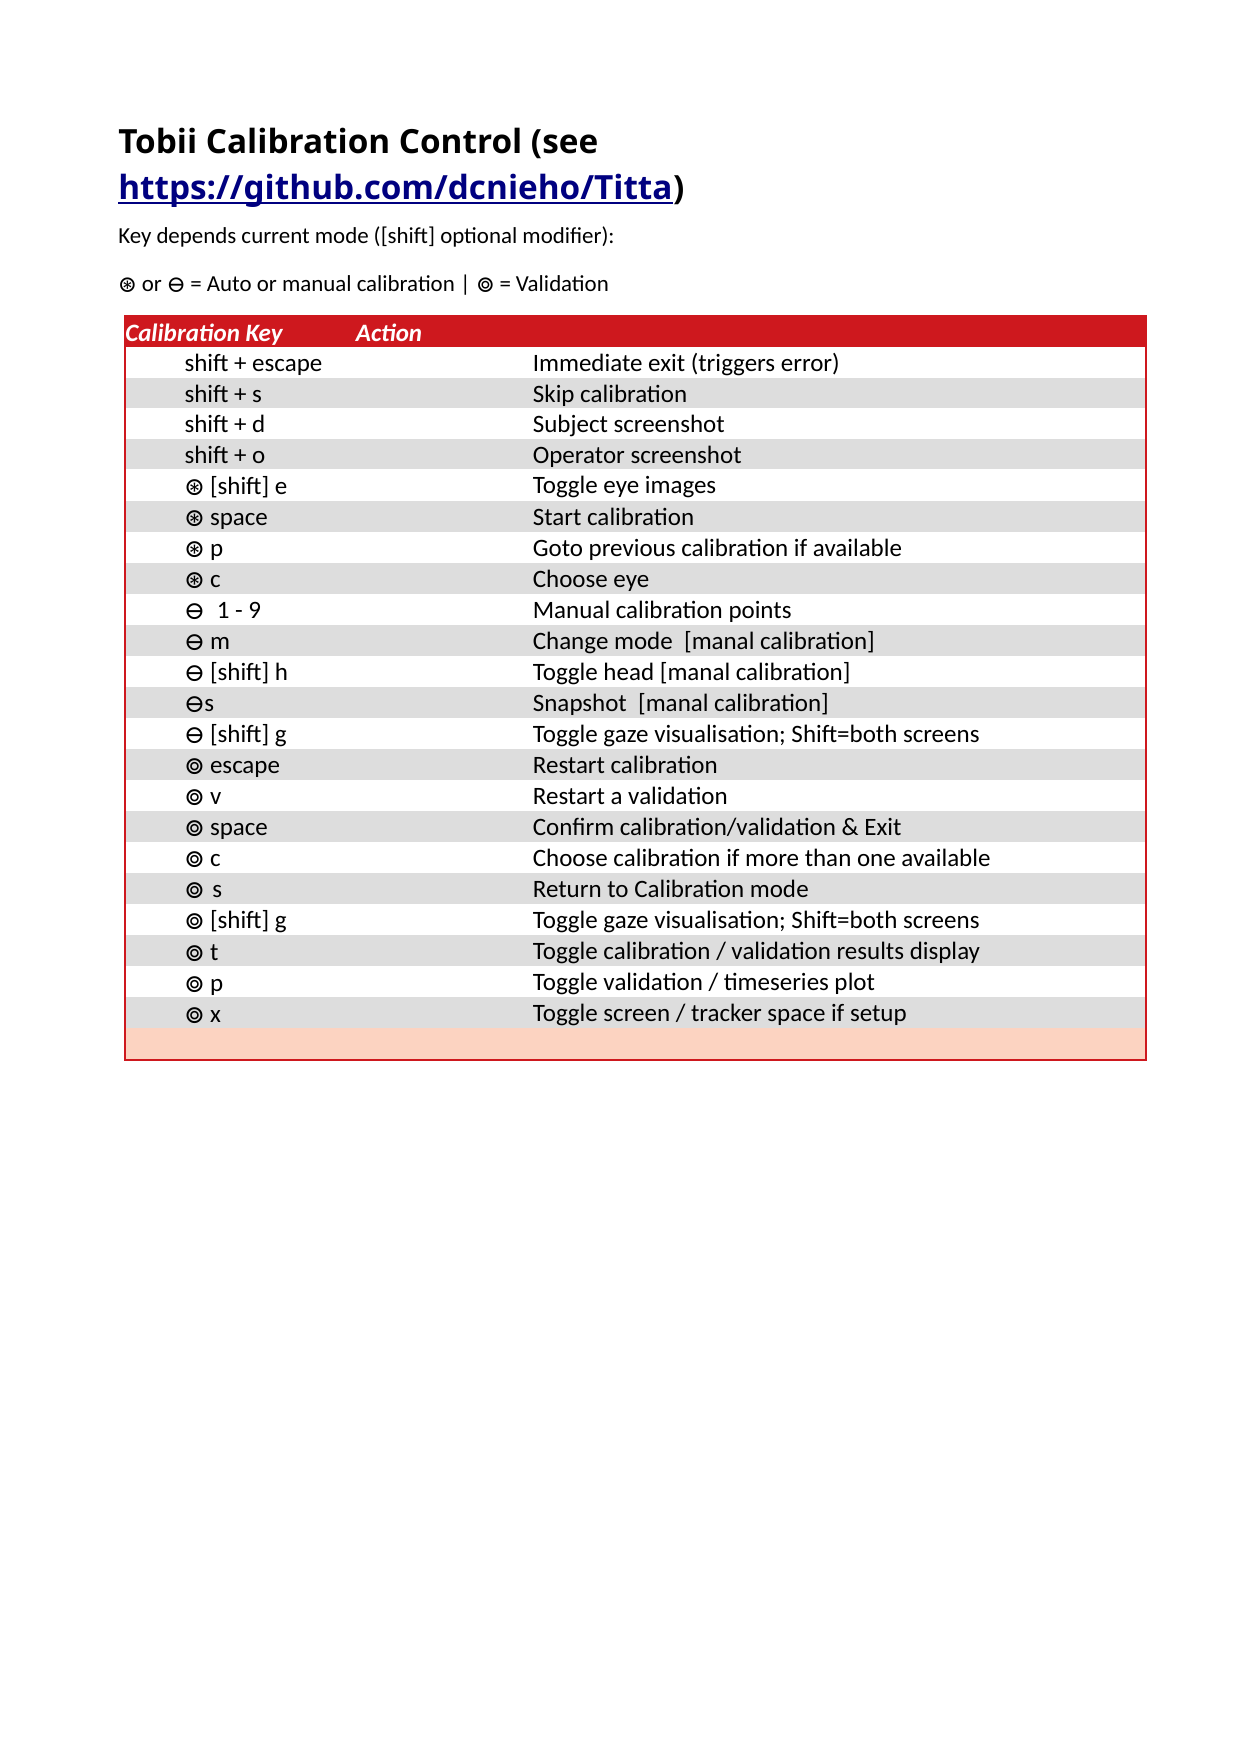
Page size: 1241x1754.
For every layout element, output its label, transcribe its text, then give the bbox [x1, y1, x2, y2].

table_cell Restart a validation [356, 780, 1145, 811]
table_cell shift + o [126, 439, 356, 469]
subtitle Tobii Calibration Control (see https://github.com/dcnieho/Titta) [118, 118, 1122, 209]
table_cell ⊚ x [126, 997, 356, 1028]
text ⊛ or ⊖ = Auto or manual calibration | ⊚ = Validation [118, 268, 1122, 297]
table_cell Confirm calibration/validation & Exit [356, 811, 1145, 842]
text Key depends current mode ([shift] optional modifier): [118, 221, 1122, 249]
table_cell ⊛ p [126, 532, 356, 563]
table_cell Subject screenshot [356, 409, 1145, 439]
table_cell Manual calibration points [356, 594, 1145, 625]
table_cell Goto previous calibration if available [356, 532, 1145, 563]
table_cell Operator screenshot [356, 439, 1145, 469]
table_cell ⊚ c [126, 842, 356, 873]
table_cell ⊖ 1 - 9 [126, 594, 356, 625]
table_cell ⊖s [126, 687, 356, 718]
table_cell Choose calibration if more than one available [356, 842, 1145, 873]
table_cell Return to Calibration mode [356, 873, 1145, 904]
table_cell Toggle validation / timeseries plot [356, 966, 1145, 997]
table_cell [126, 1028, 356, 1059]
table_cell ⊚ p [126, 966, 356, 997]
table_cell Choose eye [356, 563, 1145, 594]
table_cell ⊛ space [126, 501, 356, 532]
table_cell Toggle screen / tracker space if setup [356, 997, 1145, 1028]
table_cell ⊛ [shift] e [126, 470, 356, 501]
table_cell shift + d [126, 409, 356, 439]
table_cell [356, 1028, 1145, 1059]
table_header Action [356, 317, 1145, 347]
table_cell ⊚ space [126, 811, 356, 842]
table_cell ⊚ t [126, 935, 356, 966]
table_cell Immediate exit (triggers error) [356, 348, 1145, 378]
table_cell Toggle gaze visualisation; Shift=both screens [356, 904, 1145, 935]
table_cell shift + s [126, 378, 356, 408]
table_cell ⊖ [shift] g [126, 718, 356, 749]
table_cell Restart calibration [356, 749, 1145, 780]
table_cell Toggle head [manal calibration] [356, 656, 1145, 687]
table_cell Skip calibration [356, 378, 1145, 408]
table_cell ⊖ [shift] h [126, 656, 356, 687]
table_cell Toggle eye images [356, 470, 1145, 501]
table_cell Start calibration [356, 501, 1145, 532]
table_cell ⊚ [shift] g [126, 904, 356, 935]
table_cell Toggle gaze visualisation; Shift=both screens [356, 718, 1145, 749]
table_cell shift + escape [126, 348, 356, 378]
table_cell ⊚ v [126, 780, 356, 811]
table_cell ⊚ escape [126, 749, 356, 780]
table_cell Toggle calibration / validation results display [356, 935, 1145, 966]
table_cell Change mode [manal calibration] [356, 625, 1145, 656]
table_header Calibration Key [126, 317, 356, 347]
table_cell ⊖ m [126, 625, 356, 656]
table_cell Snapshot [manal calibration] [356, 687, 1145, 718]
table_cell ⊛ c [126, 563, 356, 594]
table_cell ⊚ s [126, 873, 356, 904]
